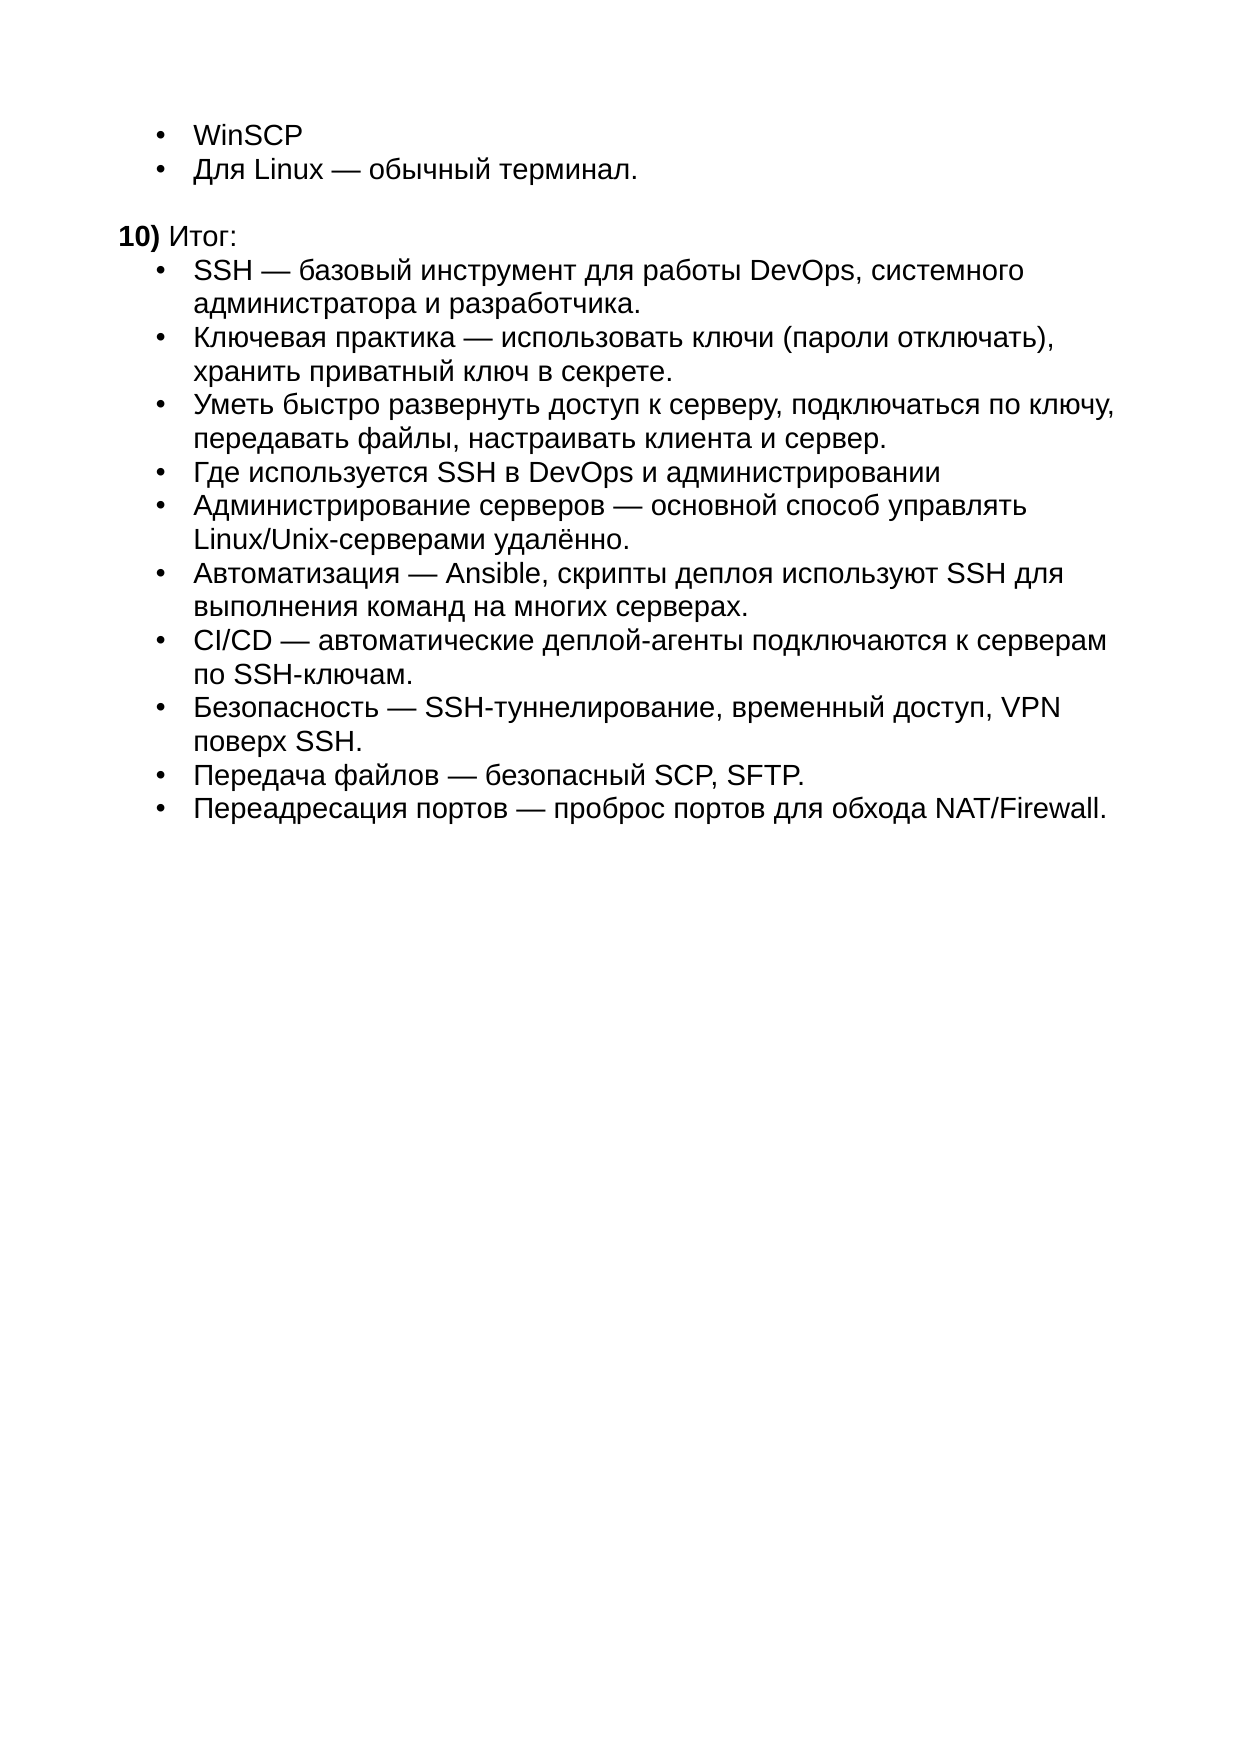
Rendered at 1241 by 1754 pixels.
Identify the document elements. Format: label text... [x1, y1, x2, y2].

list Для Linux — обычный терминал. [156, 152, 1122, 186]
list Уметь быстро развернуть доступ к серверу, подключаться по ключу, передавать файлы, настраивать клиента и сервер. [156, 387, 1122, 454]
text 10) Итог: [118, 219, 1122, 253]
list Безопасность — SSH-туннелирование, временный доступ, VPN поверх SSH. [156, 690, 1122, 757]
list Передача файлов — безопасный SCP, SFTP. [156, 757, 1122, 791]
list Администрирование серверов — основной способ управлять Linux/Unix-серверами удалённо. [156, 488, 1122, 556]
list Ключевая практика — использовать ключи (пароли отключать), хранить приватный ключ в секрете. [156, 320, 1122, 387]
list Переадресация портов — проброс портов для обхода NAT/Firewall. [156, 791, 1122, 825]
list WinSCP [156, 118, 1122, 152]
list SSH — базовый инструмент для работы DevOps, системного администратора и разработчика. [156, 253, 1122, 320]
list Где используется SSH в DevOps и администрировании [156, 454, 1122, 488]
list Автоматизация — Ansible, скрипты деплоя используют SSH для выполнения команд на многих серверах. [156, 556, 1122, 623]
list CI/CD — автоматические деплой-агенты подключаются к серверам по SSH-ключам. [156, 623, 1122, 690]
